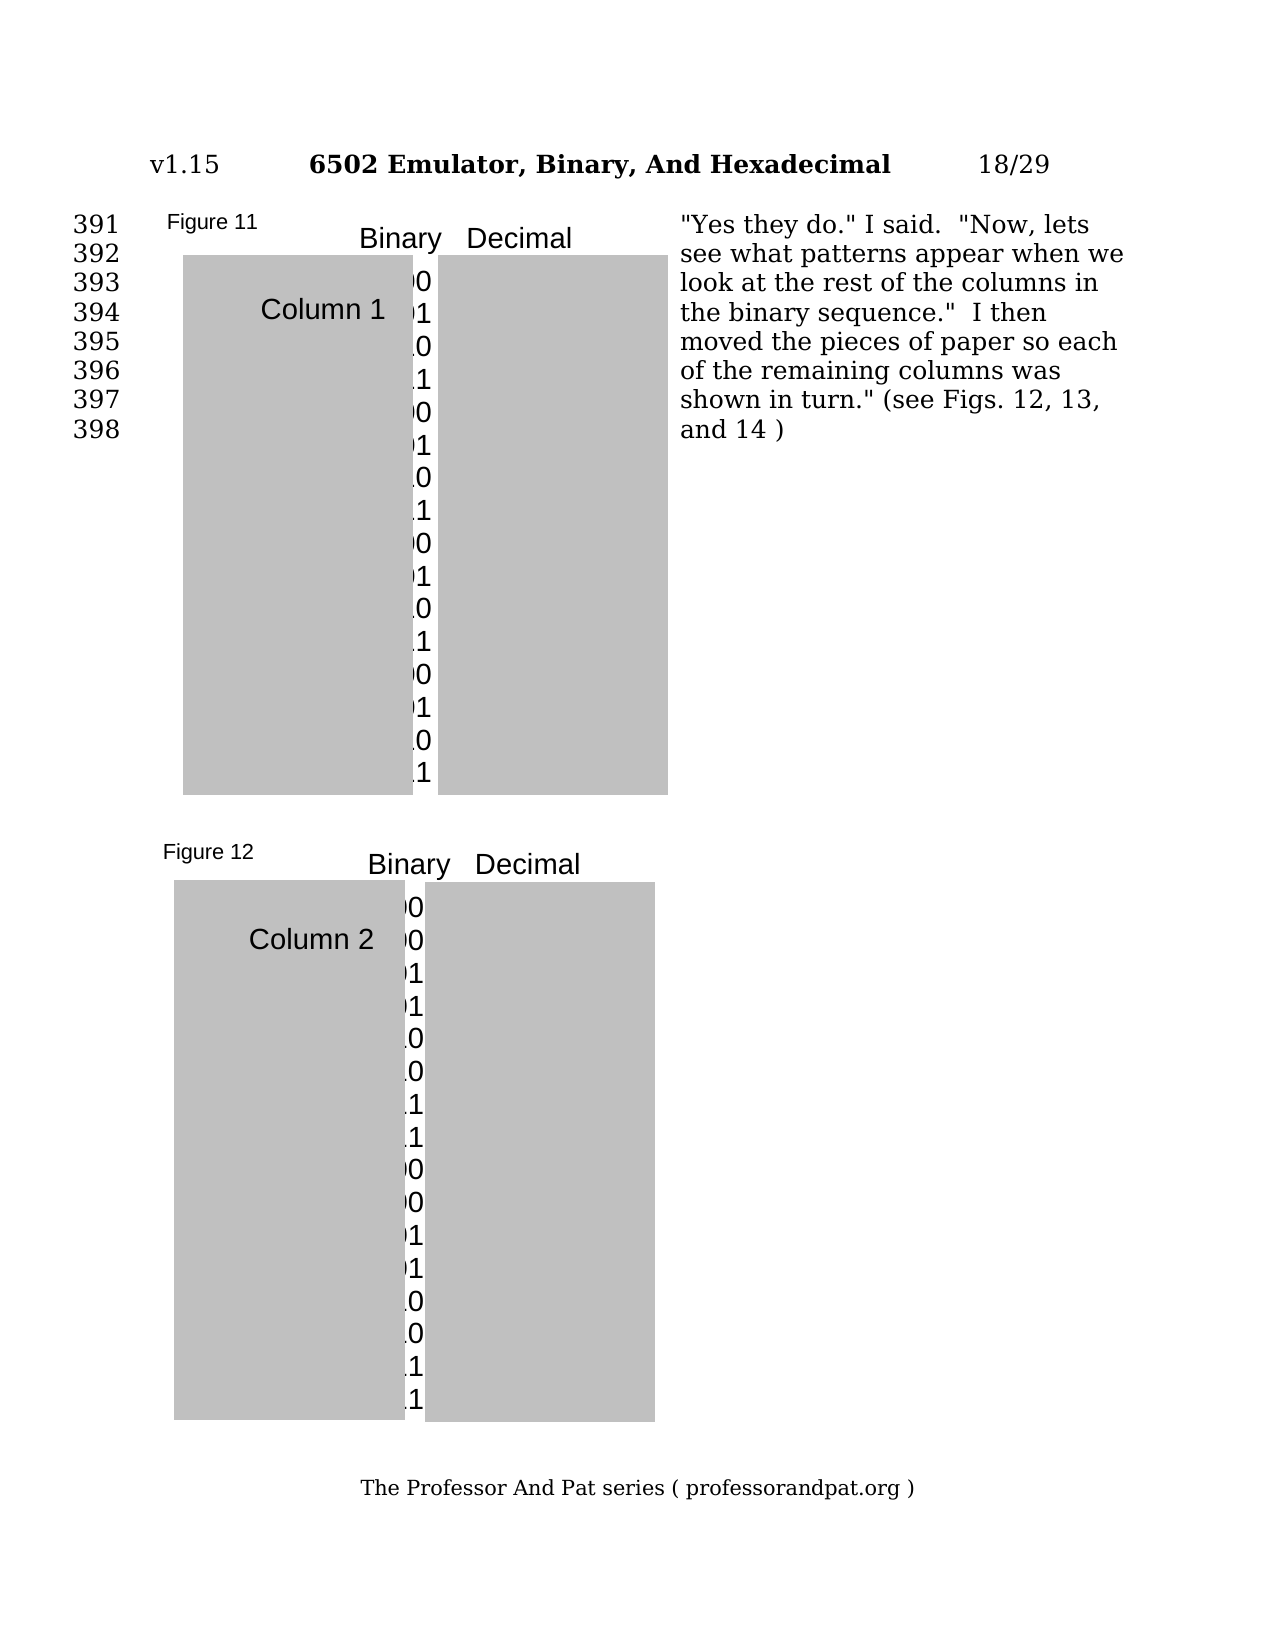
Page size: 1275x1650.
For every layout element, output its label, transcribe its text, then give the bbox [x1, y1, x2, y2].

text "Yes they do." I said. "Now, lets see what patterns appear when we look at the rest of the columns in the binary sequence." I then moved the pieces of paper so each of the remaining columns was shown in turn." (see Figs. 12, 13, and 14 ) [150, 210, 1125, 444]
